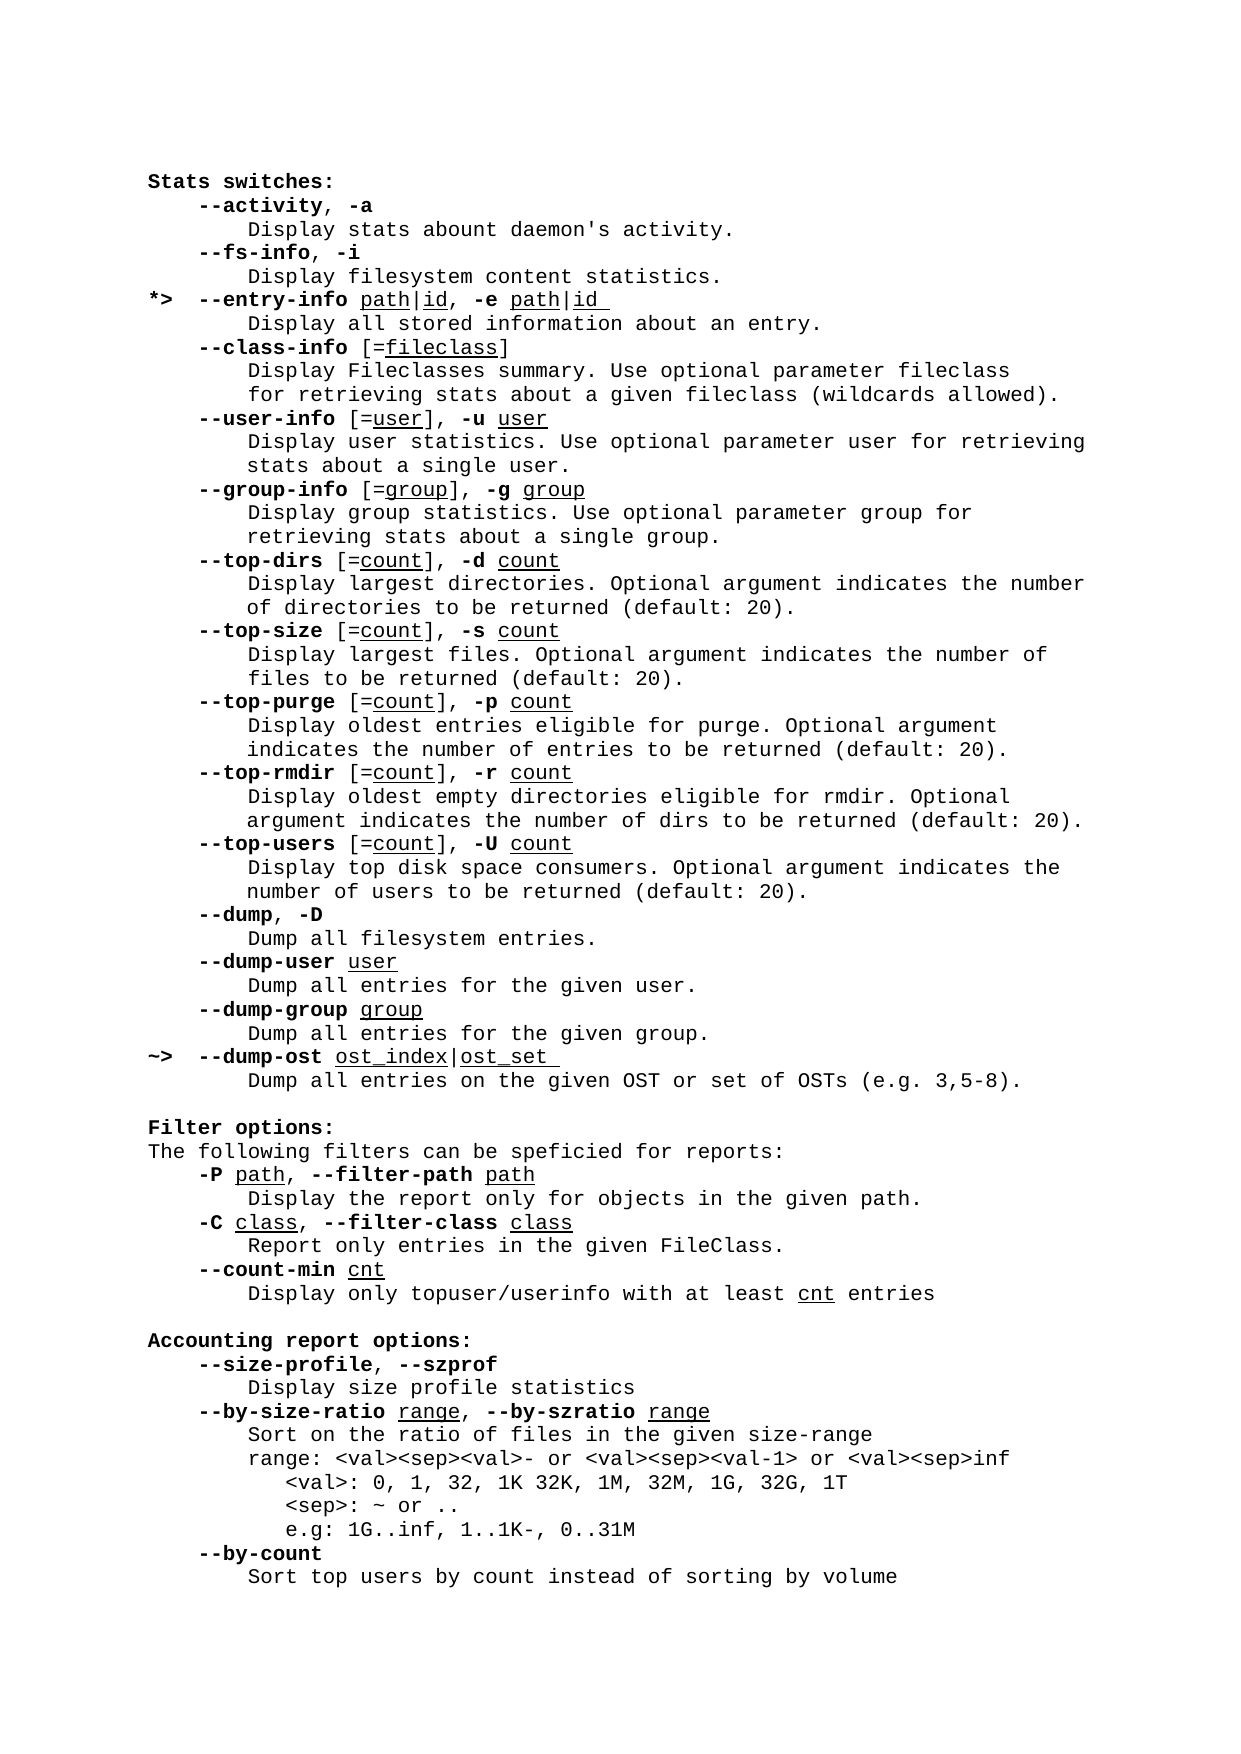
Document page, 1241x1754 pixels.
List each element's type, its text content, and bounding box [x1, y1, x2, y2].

text e.g: 1G..inf, 1..1K-, 0..31M [148, 1519, 1093, 1543]
text Dump all entries for the given group. [148, 1022, 1093, 1046]
text Dump all filesystem entries. [148, 928, 1093, 952]
text --top-users [=count], -U count [148, 833, 1093, 857]
text indicates the number of entries to be returned (default: 20). [148, 739, 1093, 762]
text --top-purge [=count], -p count [148, 691, 1093, 715]
text Sort top users by count instead of sorting by volume [148, 1566, 1093, 1590]
text The following filters can be speficied for reports: [148, 1141, 1093, 1164]
text Display size profile statistics [148, 1377, 1093, 1401]
text Display oldest entries eligible for purge. Optional argument [148, 715, 1093, 739]
text Display largest files. Optional argument indicates the number of [148, 644, 1093, 668]
text --top-dirs [=count], -d count [148, 549, 1093, 573]
text Dump all entries for the given user. [148, 975, 1093, 999]
text Accounting report options: [148, 1330, 1093, 1353]
text Display all stored information about an entry. [148, 313, 1093, 337]
text Stats switches: [148, 171, 1093, 195]
text <sep>: ~ or .. [148, 1495, 1093, 1519]
text --fs-info, -i [148, 242, 1093, 266]
text --dump, -D [148, 904, 1093, 928]
text Display top disk space consumers. Optional argument indicates the [148, 857, 1093, 881]
text --activity, -a [148, 195, 1093, 218]
text Display group statistics. Use optional parameter group for [148, 502, 1093, 526]
text <val>: 0, 1, 32, 1K 32K, 1M, 32M, 1G, 32G, 1T [148, 1472, 1093, 1495]
text --group-info [=group], -g group [148, 479, 1093, 502]
text Display user statistics. Use optional parameter user for retrieving [148, 431, 1093, 455]
text Display largest directories. Optional argument indicates the number [148, 573, 1093, 597]
text ~> --dump-ost ost_index|ost_set [148, 1046, 1093, 1070]
text Dump all entries on the given OST or set of OSTs (e.g. 3,5-8). [148, 1070, 1093, 1093]
text stats about a single user. [221, 455, 1093, 479]
text --by-count [148, 1543, 1093, 1566]
text --dump-group group [148, 999, 1093, 1022]
text --count-min cnt [148, 1259, 1093, 1283]
text --user-info [=user], -u user [148, 408, 1093, 431]
text Display the report only for objects in the given path. [148, 1188, 1093, 1212]
text of directories to be returned (default: 20). [221, 597, 1093, 621]
text for retrieving stats about a given fileclass (wildcards allowed). [148, 384, 1093, 408]
text --class-info [=fileclass] [148, 337, 1093, 360]
text range: <val><sep><val>- or <val><sep><val-1> or <val><sep>inf [148, 1448, 1093, 1472]
text --dump-user user [148, 952, 1093, 975]
text --top-rmdir [=count], -r count [148, 762, 1093, 786]
text Filter options: [148, 1117, 1093, 1141]
text files to be returned (default: 20). [148, 668, 1093, 691]
text argument indicates the number of dirs to be returned (default: 20). [148, 810, 1093, 833]
text --top-size [=count], -s count [148, 621, 1093, 644]
text Display oldest empty directories eligible for rmdir. Optional [148, 786, 1093, 810]
text Display stats abount daemon's activity. [148, 218, 1093, 242]
text Sort on the ratio of files in the given size-range [148, 1424, 1093, 1448]
text Display filesystem content statistics. [148, 266, 1093, 289]
text Report only entries in the given FileClass. [148, 1235, 1093, 1259]
text --by-size-ratio range, --by-szratio range [148, 1401, 1093, 1424]
text number of users to be returned (default: 20). [148, 881, 1093, 904]
text *> --entry-info path|id, -e path|id [148, 289, 1093, 313]
text -C class, --filter-class class [148, 1212, 1093, 1235]
text Display Fileclasses summary. Use optional parameter fileclass [148, 360, 1093, 384]
text retrieving stats about a single group. [148, 526, 1093, 549]
text -P path, --filter-path path [148, 1164, 1093, 1188]
text Display only topuser/userinfo with at least cnt entries [148, 1283, 1093, 1306]
text --size-profile, --szprof [148, 1353, 1093, 1377]
